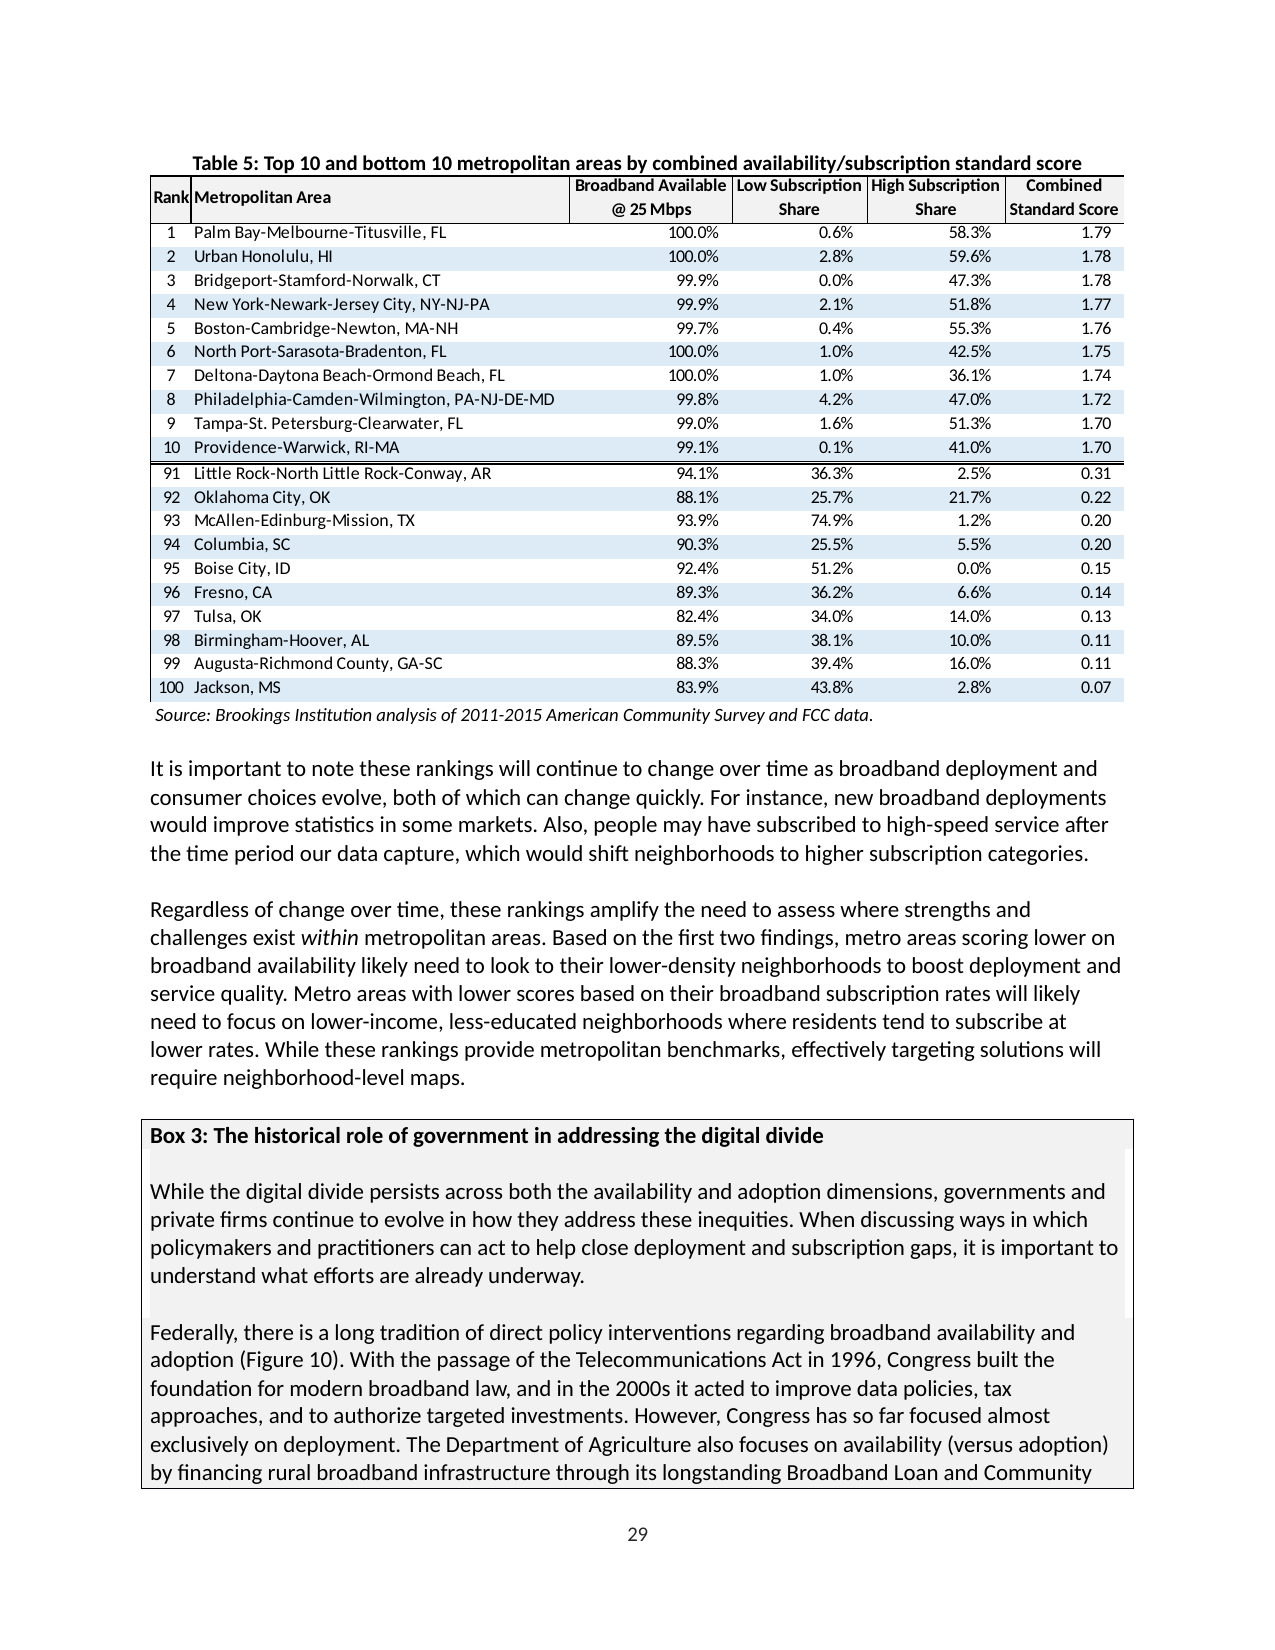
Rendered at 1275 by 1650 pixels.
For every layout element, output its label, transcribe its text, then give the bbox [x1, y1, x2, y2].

text It is important to note these rankings will continue to change over time as broadband deployment and consumer choices evolve, both of which can change quickly. For instance, new broadband deployments would improve statistics in some markets. Also, people may have subscribed to high-speed service after the time period our data capture, which would shift neighborhoods to higher subscription categories. [150, 754, 1125, 867]
text Box 3: The historical role of government in addressing the digital divide [142, 1120, 1133, 1149]
text Regardless of change over time, these rankings amplify the need to assess where strengths and challenges exist within metropolitan areas. Based on the first two findings, metro areas scoring lower on broadband availability likely need to look to their lower-density neighborhoods to boost deployment and service quality. Metro areas with lower scores based on their broadband subscription rates will likely need to focus on lower-income, less-educated neighborhoods where residents tend to subscribe at lower rates. While these rankings provide metropolitan benchmarks, effectively targeting solutions will require neighborhood-level maps. [150, 895, 1125, 1091]
text Federally, there is a long tradition of direct policy interventions regarding broadband availability and adoption (Figure 10). With the passage of the Telecommunications Act in 1996, Congress built the foundation for modern broadband law, and in the 2000s it acted to improve data policies, tax approaches, and to authorize targeted investments. However, Congress has so far focused almost exclusively on deployment. The Department of Agriculture also focuses on availability (versus adoption) by financing rural broadband infrastructure through its longstanding Broadband Loan and Community [142, 1315, 1133, 1488]
text Table 5: Top 10 and bottom 10 metropolitan areas by combined availability/subscription standard score [150, 150, 1125, 704]
text While the digital divide persists across both the availability and adoption dimensions, governments and private firms continue to evolve in how they address these inequities. When discussing ways in which policymakers and practitioners can act to help close deployment and subscription gaps, it is important to understand what efforts are already underway. [150, 1177, 1125, 1289]
text Source: Brookings Institution analysis of 2011-2015 American Community Survey and FCC data. [150, 704, 1125, 727]
